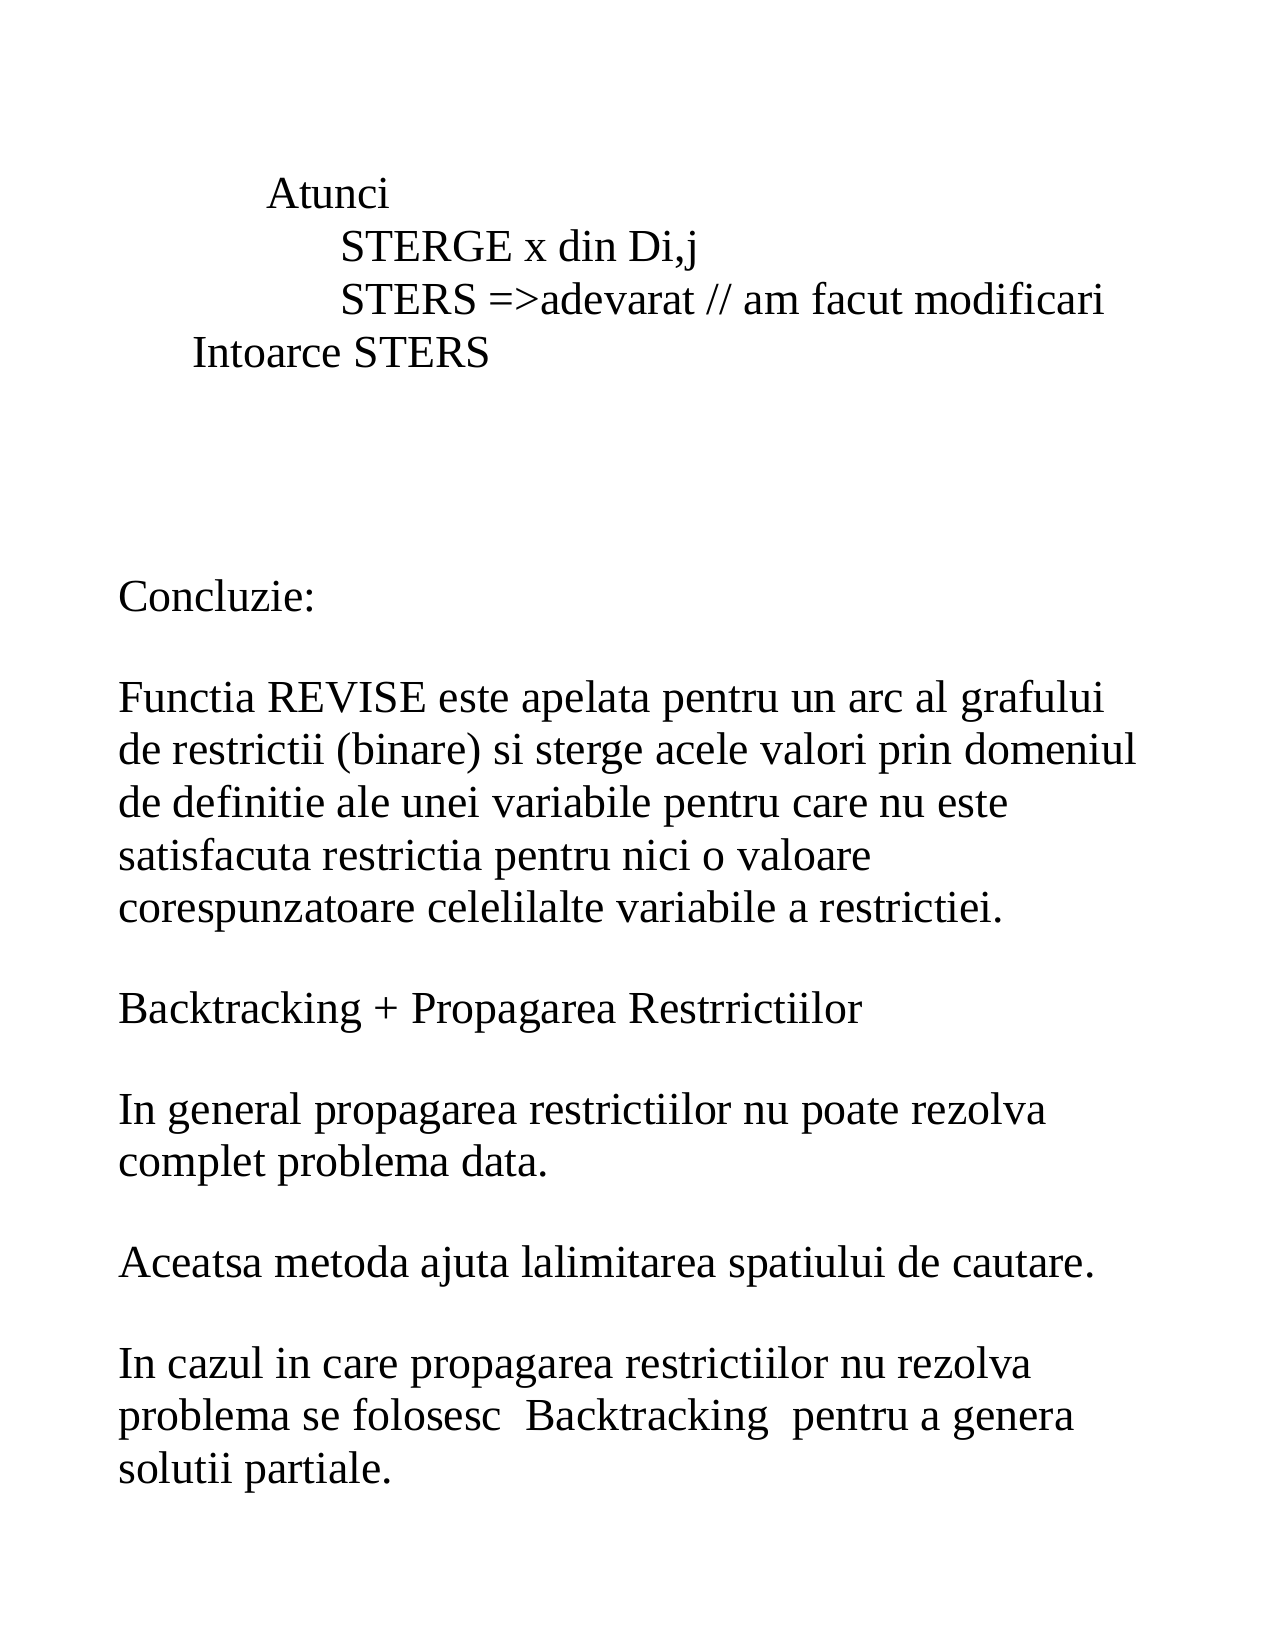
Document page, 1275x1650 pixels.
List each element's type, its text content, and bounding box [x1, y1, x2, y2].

text In general propagarea restrictiilor nu poate rezolva complet problema data. [118, 1081, 1157, 1187]
text Functia REVISE este apelata pentru un arc al grafului de restrictii (binare) si sterge acele valori prin domeniul de definitie ale unei variabile pentru care nu este satisfacuta restrictia pentru nici o valoare corespunzatoare celelilalte variabile a restrictiei. [118, 669, 1157, 933]
text In cazul in care propagarea restrictiilor nu rezolva problema se folosesc Backtracking pentru a genera solutii partiale. [118, 1335, 1157, 1493]
text STERGE x din Di,j [118, 219, 1157, 271]
text Intoarce STERS [118, 324, 1157, 377]
text STERS =>adevarat // am facut modificari [118, 271, 1157, 324]
text Backtracking + Propagarea Restrrictiilor [118, 981, 1157, 1033]
text Aceatsa metoda ajuta lalimitarea spatiului de cautare. [118, 1234, 1157, 1287]
text Concluzie: [118, 568, 1157, 621]
text Atunci [118, 166, 1157, 219]
